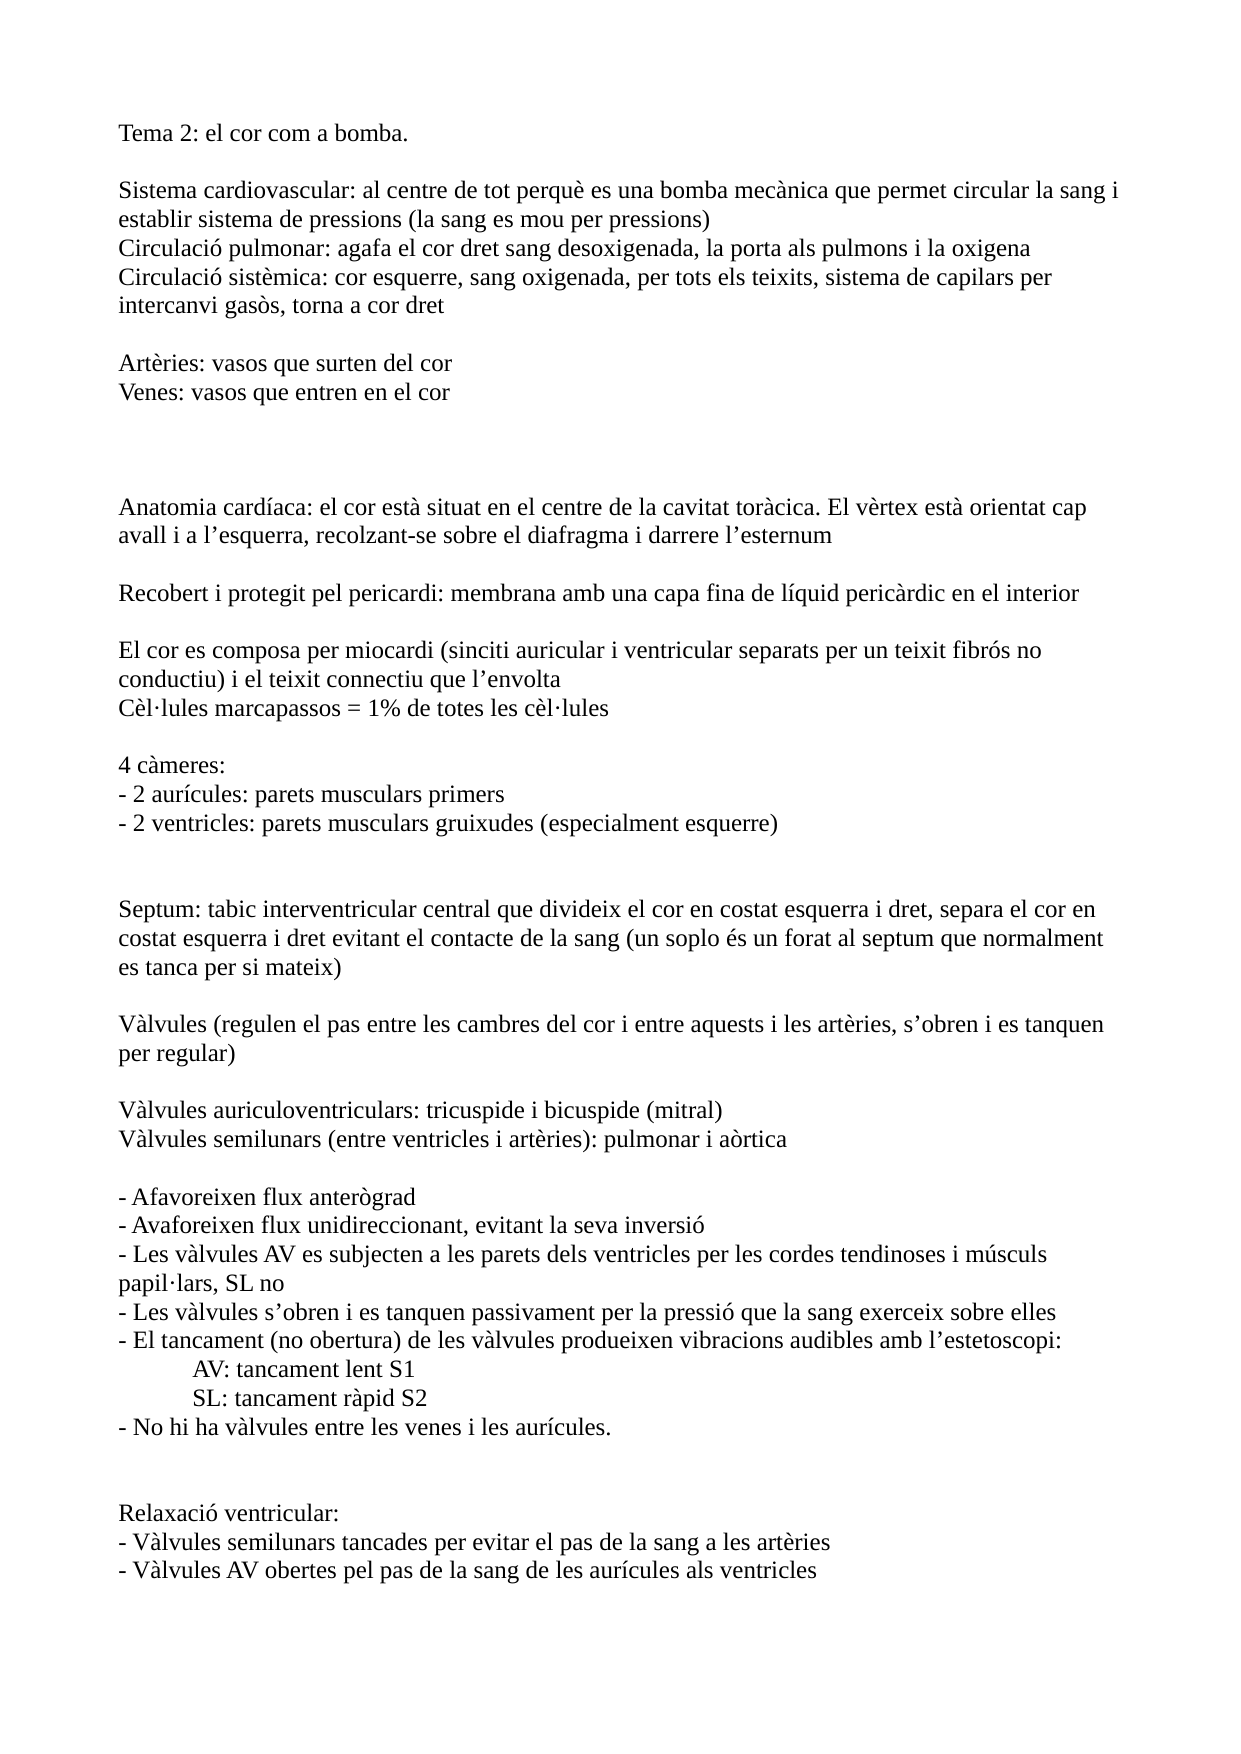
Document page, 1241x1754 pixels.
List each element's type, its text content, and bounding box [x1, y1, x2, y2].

text Venes: vasos que entren en el cor [118, 377, 1122, 406]
text Circulació sistèmica: cor esquerre, sang oxigenada, per tots els teixits, sistema de capilars per intercanvi gasòs, torna a cor dret [118, 262, 1122, 319]
text Vàlvules semilunars (entre ventricles i artèries): pulmonar i aòrtica [118, 1124, 1122, 1153]
text Circulació pulmonar: agafa el cor dret sang desoxigenada, la porta als pulmons i la oxigena [118, 233, 1122, 262]
text Sistema cardiovascular: al centre de tot perquè es una bomba mecànica que permet circular la sang i establir sistema de pressions (la sang es mou per pressions) [118, 176, 1122, 233]
text - Afavoreixen flux anterògrad [118, 1182, 1122, 1211]
text Septum: tabic interventricular central que divideix el cor en costat esquerra i dret, separa el cor en costat esquerra i dret evitant el contacte de la sang (un soplo és un forat al septum que normalment es tanca per si mateix) [118, 894, 1122, 981]
text AV: tancament lent S1 [118, 1354, 1122, 1383]
text - Les vàlvules AV es subjecten a les parets dels ventricles per les cordes tendinoses i músculs papil·lars, SL no [118, 1239, 1122, 1297]
text Tema 2: el cor com a bomba. [118, 118, 1122, 147]
text SL: tancament ràpid S2 [118, 1383, 1122, 1412]
text Artèries: vasos que surten del cor [118, 348, 1122, 377]
text 4 càmeres: [118, 751, 1122, 779]
text El cor es composa per miocardi (sinciti auricular i ventricular separats per un teixit fibrós no conductiu) i el teixit connectiu que l’envolta [118, 636, 1122, 693]
text - Vàlvules AV obertes pel pas de la sang de les aurícules als ventricles [118, 1556, 1122, 1584]
text Anatomia cardíaca: el cor està situat en el centre de la cavitat toràcica. El vèrtex està orientat cap avall i a l’esquerra, recolzant-se sobre el diafragma i darrere l’esternum [118, 492, 1122, 549]
text - 2 ventricles: parets musculars gruixudes (especialment esquerre) [118, 808, 1122, 837]
text - Vàlvules semilunars tancades per evitar el pas de la sang a les artèries [118, 1527, 1122, 1556]
text Relaxació ventricular: [118, 1498, 1122, 1527]
text Recobert i protegit pel pericardi: membrana amb una capa fina de líquid pericàrdic en el interior [118, 578, 1122, 607]
text Cèl·lules marcapassos = 1% de totes les cèl·lules [118, 693, 1122, 722]
text - Les vàlvules s’obren i es tanquen passivament per la pressió que la sang exerceix sobre elles [118, 1297, 1122, 1326]
text - 2 aurícules: parets musculars primers [118, 779, 1122, 808]
text Vàlvules auriculoventriculars: tricuspide i bicuspide (mitral) [118, 1096, 1122, 1124]
text - No hi ha vàlvules entre les venes i les aurícules. [118, 1412, 1122, 1441]
text Vàlvules (regulen el pas entre les cambres del cor i entre aquests i les artèries, s’obren i es tanquen per regular) [118, 1009, 1122, 1067]
text - Avaforeixen flux unidireccionant, evitant la seva inversió [118, 1211, 1122, 1239]
text - El tancament (no obertura) de les vàlvules produeixen vibracions audibles amb l’estetoscopi: [118, 1326, 1122, 1354]
